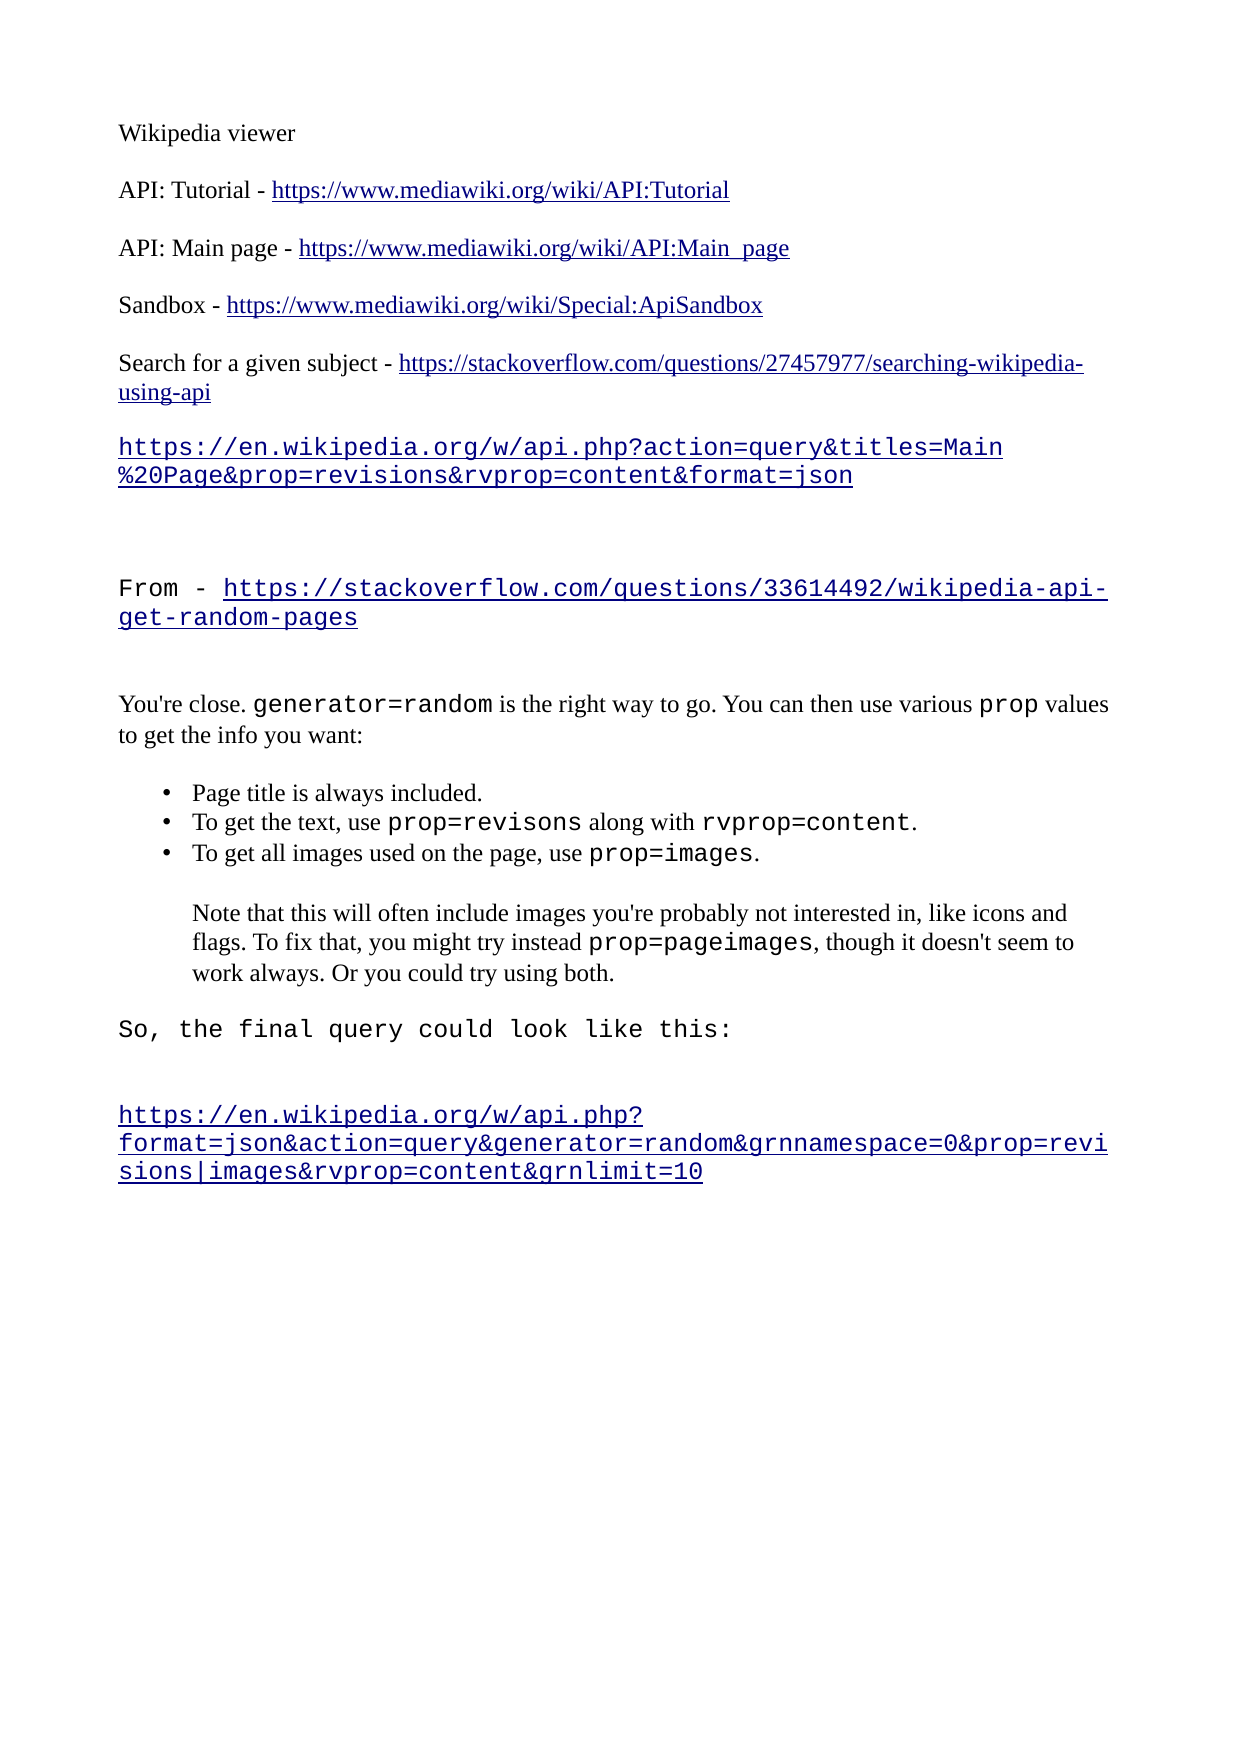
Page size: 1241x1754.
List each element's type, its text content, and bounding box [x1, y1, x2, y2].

text Search for a given subject - https://stackoverflow.com/questions/27457977/searching-wikipedia-using-api [118, 348, 1122, 406]
list To get the text, use prop=revisons along with rvprop=content. [162, 807, 1122, 838]
text Sandbox - https://www.mediawiki.org/wiki/Special:ApiSandbox [118, 291, 1122, 319]
text https://en.wikipedia.org/w/api.php?action=query&titles=Main%20Page&prop=revisions&rvprop=content&format=json [118, 434, 1122, 491]
list Page title is always included. [162, 778, 1122, 807]
text https://en.wikipedia.org/w/api.php?format=json&action=query&generator=random&grnnamespace=0&prop=revisions|images&rvprop=content&grnlimit=10 [118, 1102, 1122, 1187]
text API: Tutorial - https://www.mediawiki.org/wiki/API:Tutorial [118, 176, 1122, 204]
text Wikipedia viewer [118, 118, 1122, 147]
text You're close. generator=random is the right way to go. You can then use various prop values to get the info you want: [118, 689, 1122, 749]
text From - https://stackoverflow.com/questions/33614492/wikipedia-api-get-random-pages [118, 576, 1122, 633]
text So, the final query could look like this: [118, 1016, 1122, 1044]
list Note that this will often include images you're probably not interested in, like icons and flags. To fix that, you might try instead prop=pageimages, though it doesn't seem to work always. Or you could try using both. [162, 898, 1122, 987]
list To get all images used on the page, use prop=images. [162, 838, 1122, 869]
text API: Main page - https://www.mediawiki.org/wiki/API:Main_page [118, 233, 1122, 262]
